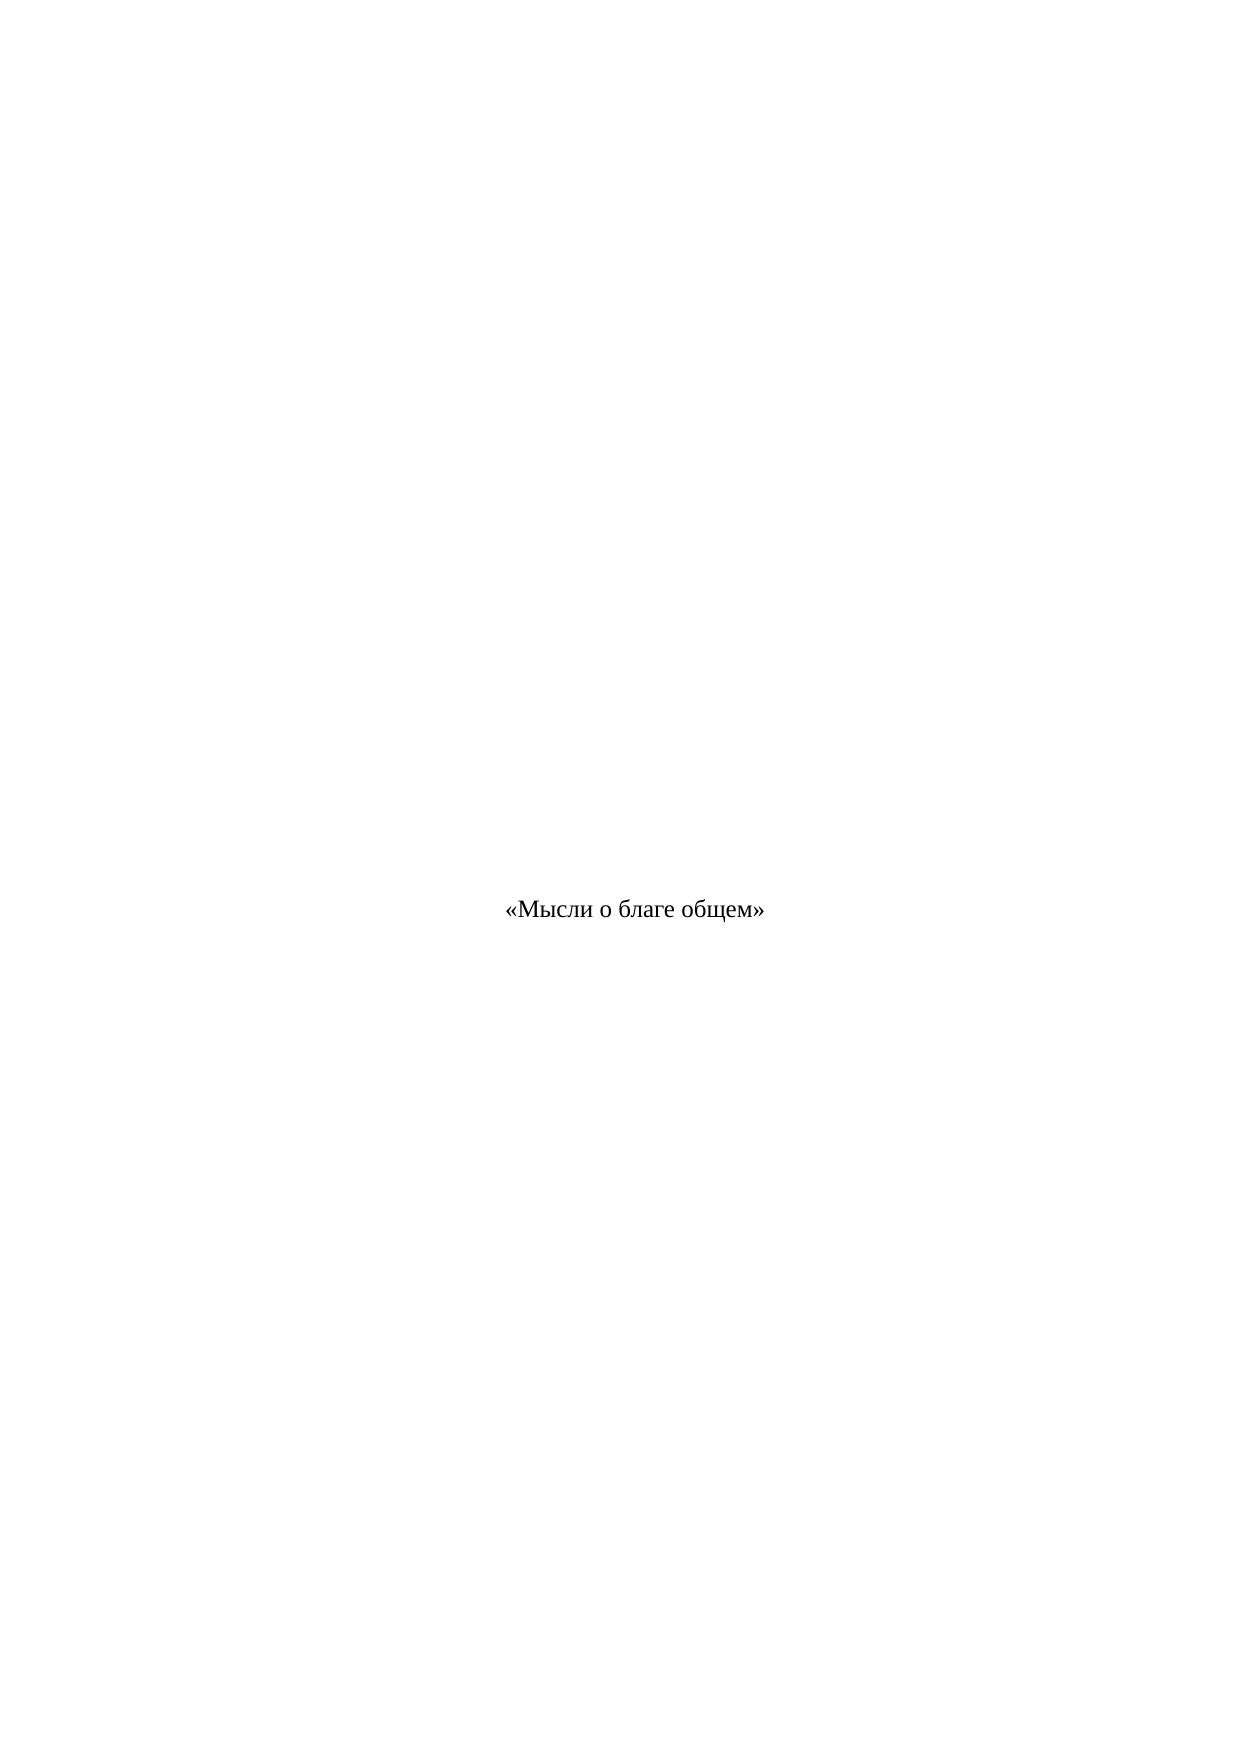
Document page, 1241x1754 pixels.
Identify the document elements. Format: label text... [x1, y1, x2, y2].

text «Мысли о благе общем» [148, 894, 1122, 923]
